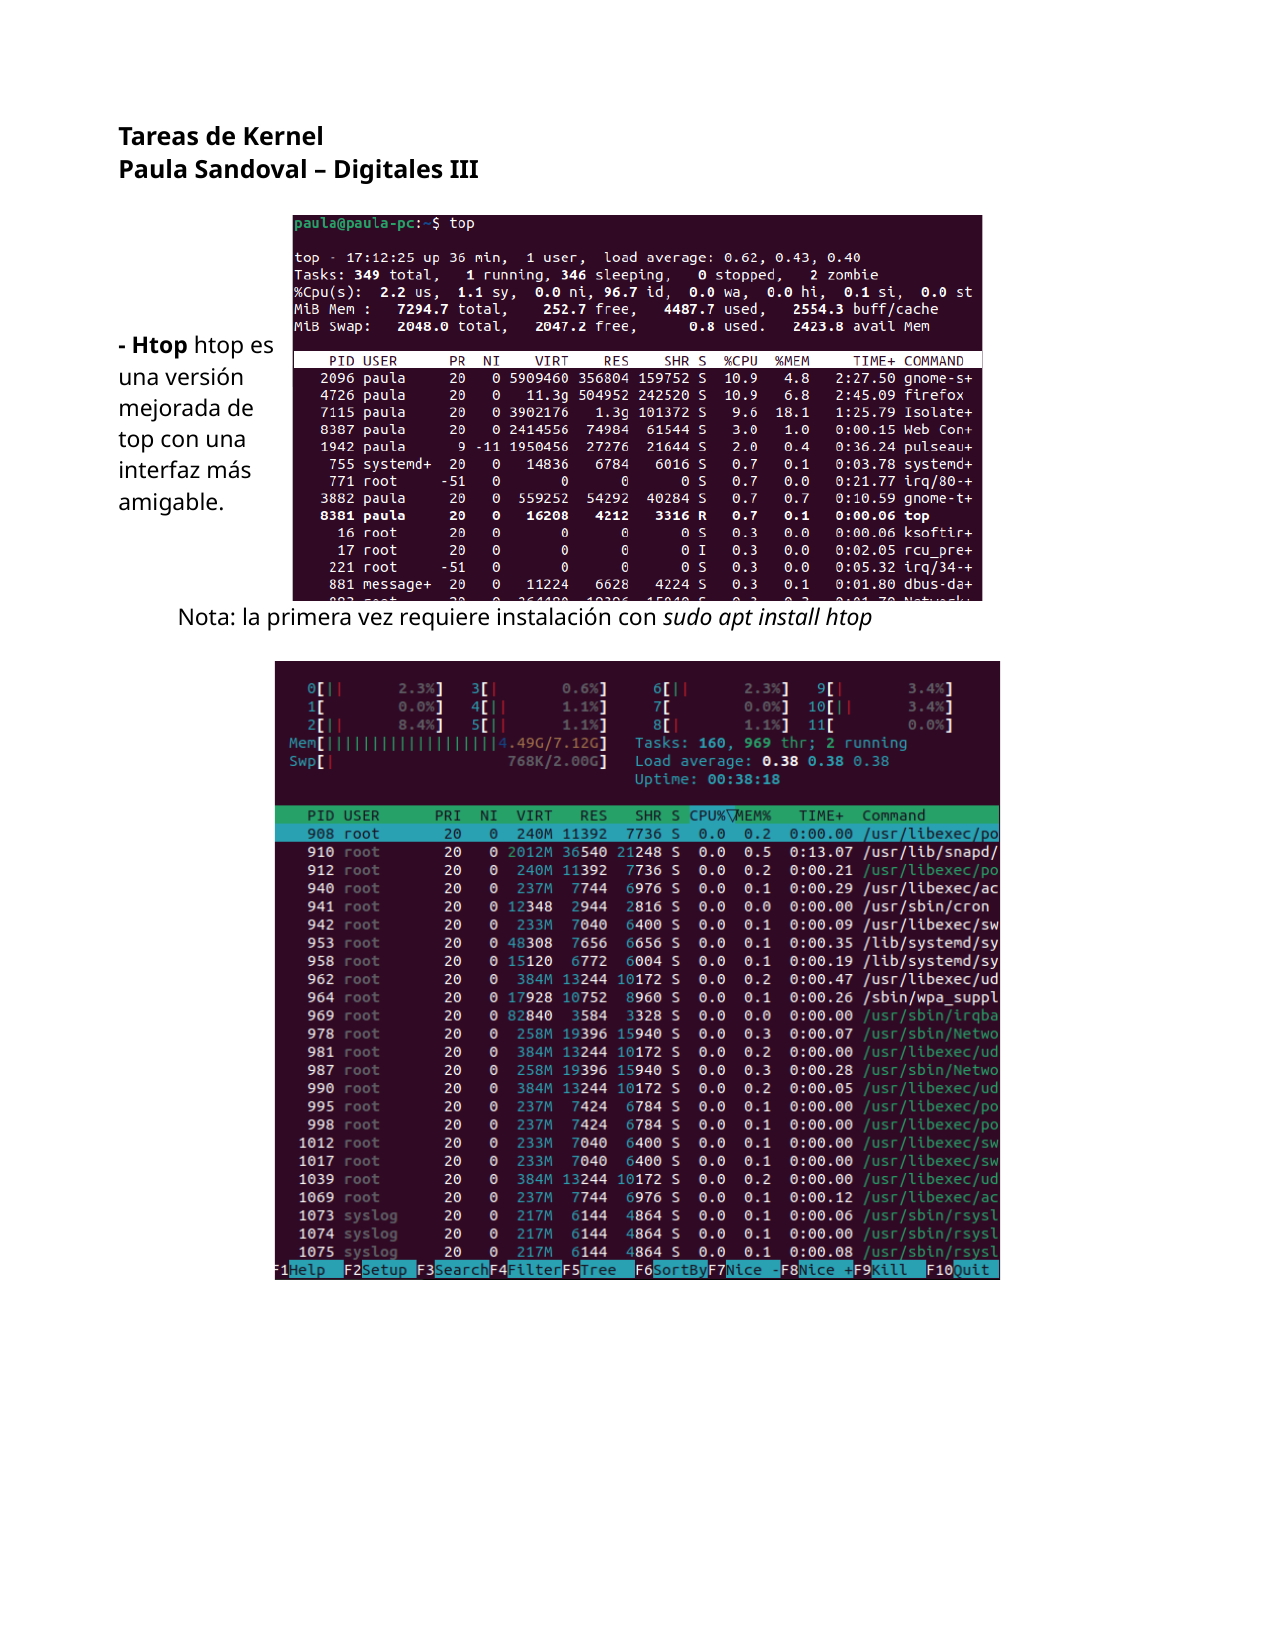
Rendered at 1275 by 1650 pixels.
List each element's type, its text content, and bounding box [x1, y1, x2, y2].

subtitle - Htop htop es una versión mejorada de top con una interfaz más amigable. [118, 329, 292, 517]
subtitle [983, 329, 1157, 517]
picture [274, 661, 1001, 1280]
picture [292, 215, 983, 601]
text Nota: la primera vez requiere instalación con sudo apt install htop [177, 529, 1098, 632]
